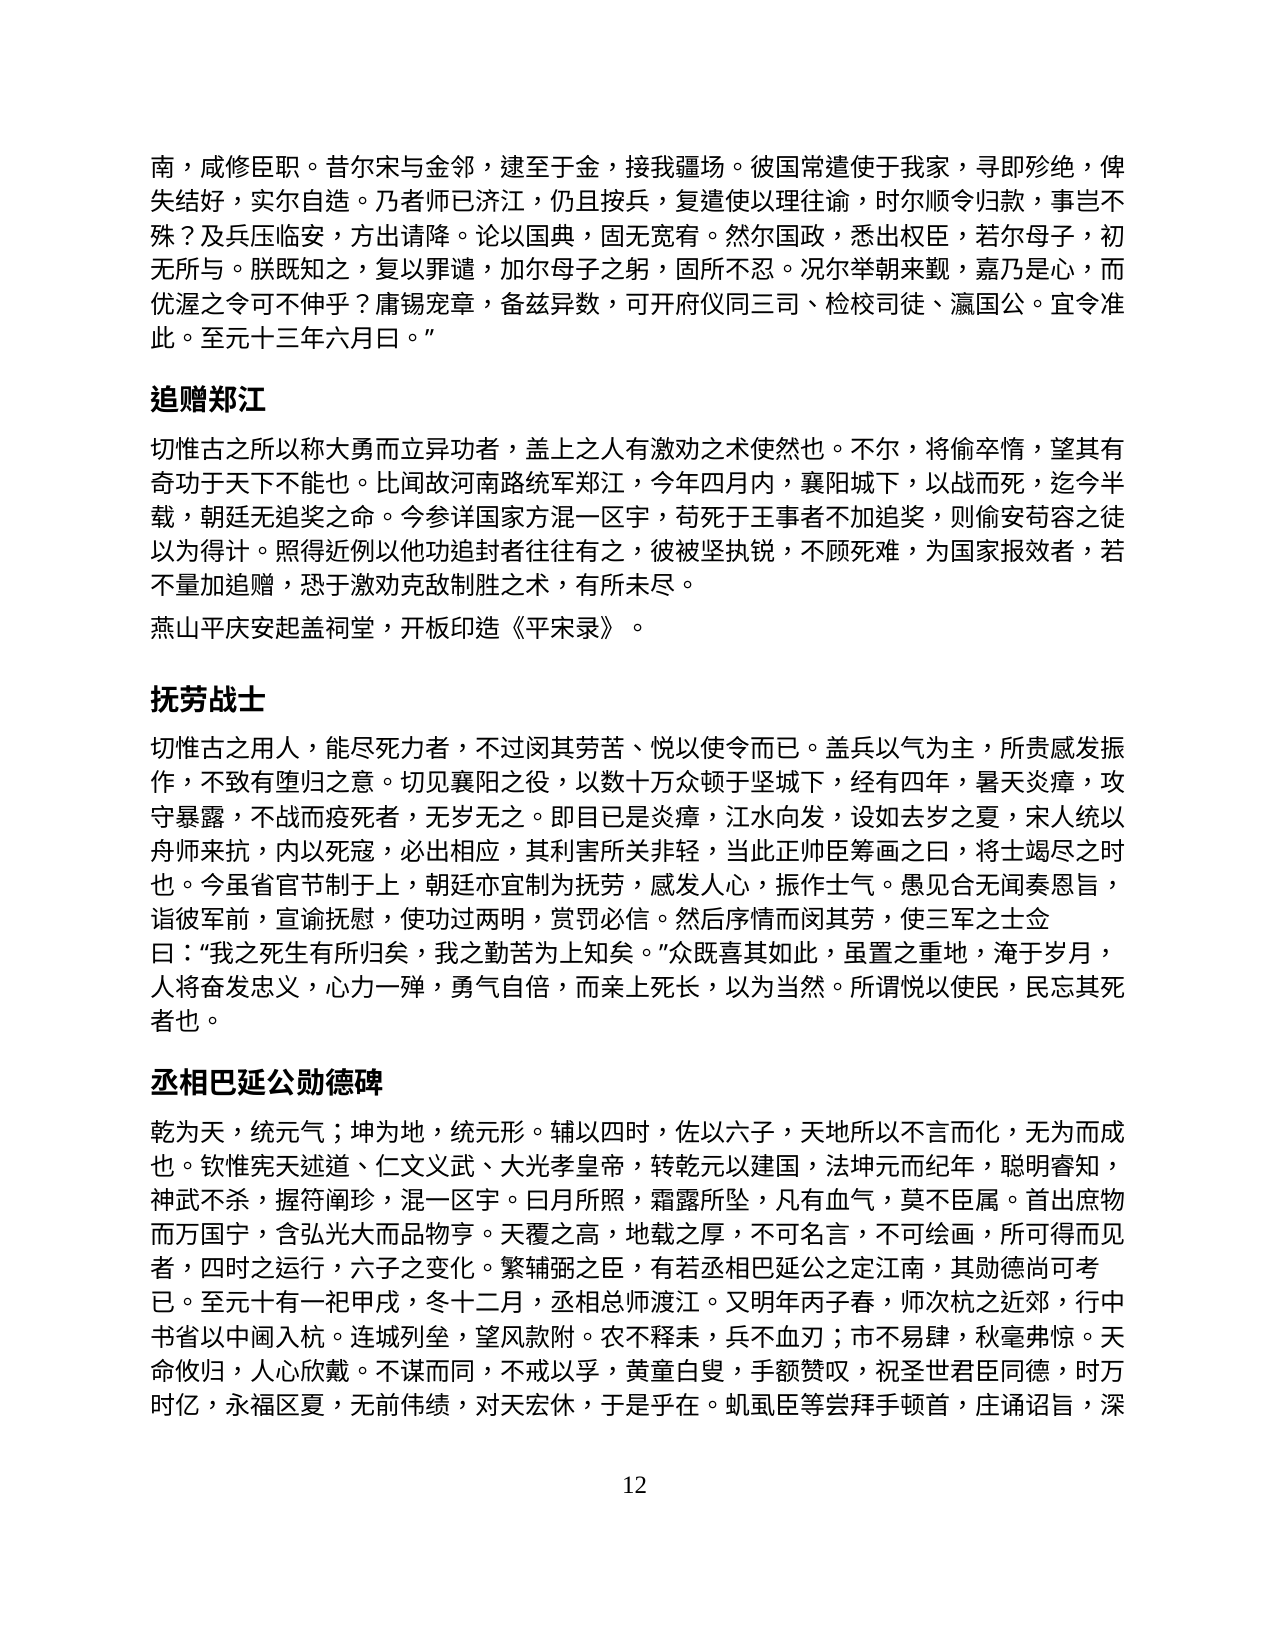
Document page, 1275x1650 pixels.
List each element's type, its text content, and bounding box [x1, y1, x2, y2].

text 乾为天，统元气；坤为地，统元形。辅以四时，佐以六子，天地所以不言而化，无为而成也。钦惟宪天述道、仁文义武、大光孝皇帝，转乾元以建国，法坤元而纪年，聪明睿知，神武不杀，握符阐珍，混一区宇。曰月所照，霜露所坠，凡有血气，莫不臣属。首出庶物而万国宁，含弘光大而品物亨。天覆之高，地载之厚，不可名言，不可绘画，所可得而见者，四时之运行，六子之变化。繁辅弼之臣，有若丞相巴延公之定江南，其勋德尚可考已。至元十有一祀甲戌，冬十二月，丞相总师渡江。又明年丙子春，师次杭之近郊，行中书省以中阃入杭。连城列垒，望风款附。农不释耒，兵不血刃；市不易肆，秋毫弗惊。天命攸归，人心欣戴。不谋而同，不戒以孚，黄童白叟，手额赞叹，祝圣世君臣同德，时万时亿，永福区夏，无前伟绩，对天宏休，于是乎在。虮虱臣等尝拜手顿首，庄诵诏旨，深 [150, 1115, 1125, 1421]
text 切惟古之所以称大勇而立异功者，盖上之人有激劝之术使然也。不尔，将偷卒惰，望其有奇功于天下不能也。比闻故河南路统军郑江，今年四月内，襄阳城下，以战而死，迄今半载，朝廷无追奖之命。今参详国家方混一区宇，苟死于王事者不加追奖，则偷安苟容之徒以为得计。照得近例以他功追封者往往有之，彼被坚执锐，不顾死难，为国家报效者，若不量加追赠，恐于激劝克敌制胜之术，有所未尽。 [150, 432, 1125, 602]
subtitle 追赠郑江 [150, 379, 1125, 419]
text 切惟古之用人，能尽死力者，不过闵其劳苦、悦以使令而已。盖兵以气为主，所贵感发振作，不致有堕归之意。切见襄阳之役，以数十万众顿于坚城下，经有四年，暑天炎瘴，攻守暴露，不战而疫死者，无岁无之。即目已是炎瘴，江水向发，设如去岁之夏，宋人统以舟师来抗，内以死寇，必出相应，其利害所关非轻，当此正帅臣筹画之曰，将士竭尽之时也。今虽省官节制于上，朝廷亦宜制为抚劳，感发人心，振作士气。愚见合无闻奏恩旨，诣彼军前，宣谕抚慰，使功过两明，赏罚必信。然后序情而闵其劳，使三军之士佥曰：“我之死生有所归矣，我之勤苦为上知矣。”众既喜其如此，虽置之重地，淹于岁月，人将奋发忠义，心力一殚，勇气自倍，而亲上死长，以为当然。所谓悦以使民，民忘其死者也。 [150, 731, 1125, 1038]
text 南，咸修臣职。昔尔宋与金邻，逮至于金，接我疆场。彼国常遣使于我家，寻即殄绝，俾失结好，实尔自造。乃者师已济江，仍且按兵，复遣使以理往谕，时尔顺令归款，事岂不殊？及兵压临安，方出请降。论以国典，固无宽宥。然尔国政，悉出权臣，若尔母子，初无所与。朕既知之，复以罪谴，加尔母子之躬，固所不忍。况尔举朝来觐，嘉乃是心，而优渥之令可不伸乎？庸锡宠章，备兹异数，可开府仪同三司、检校司徒、瀛国公。宜令准此。至元十三年六月曰。” [150, 150, 1125, 354]
subtitle 抚劳战士 [150, 679, 1125, 718]
text 燕山平庆安起盖祠堂，开板印造《平宋录》。 [150, 611, 1125, 645]
subtitle 丞相巴延公勋德碑 [150, 1063, 1125, 1102]
